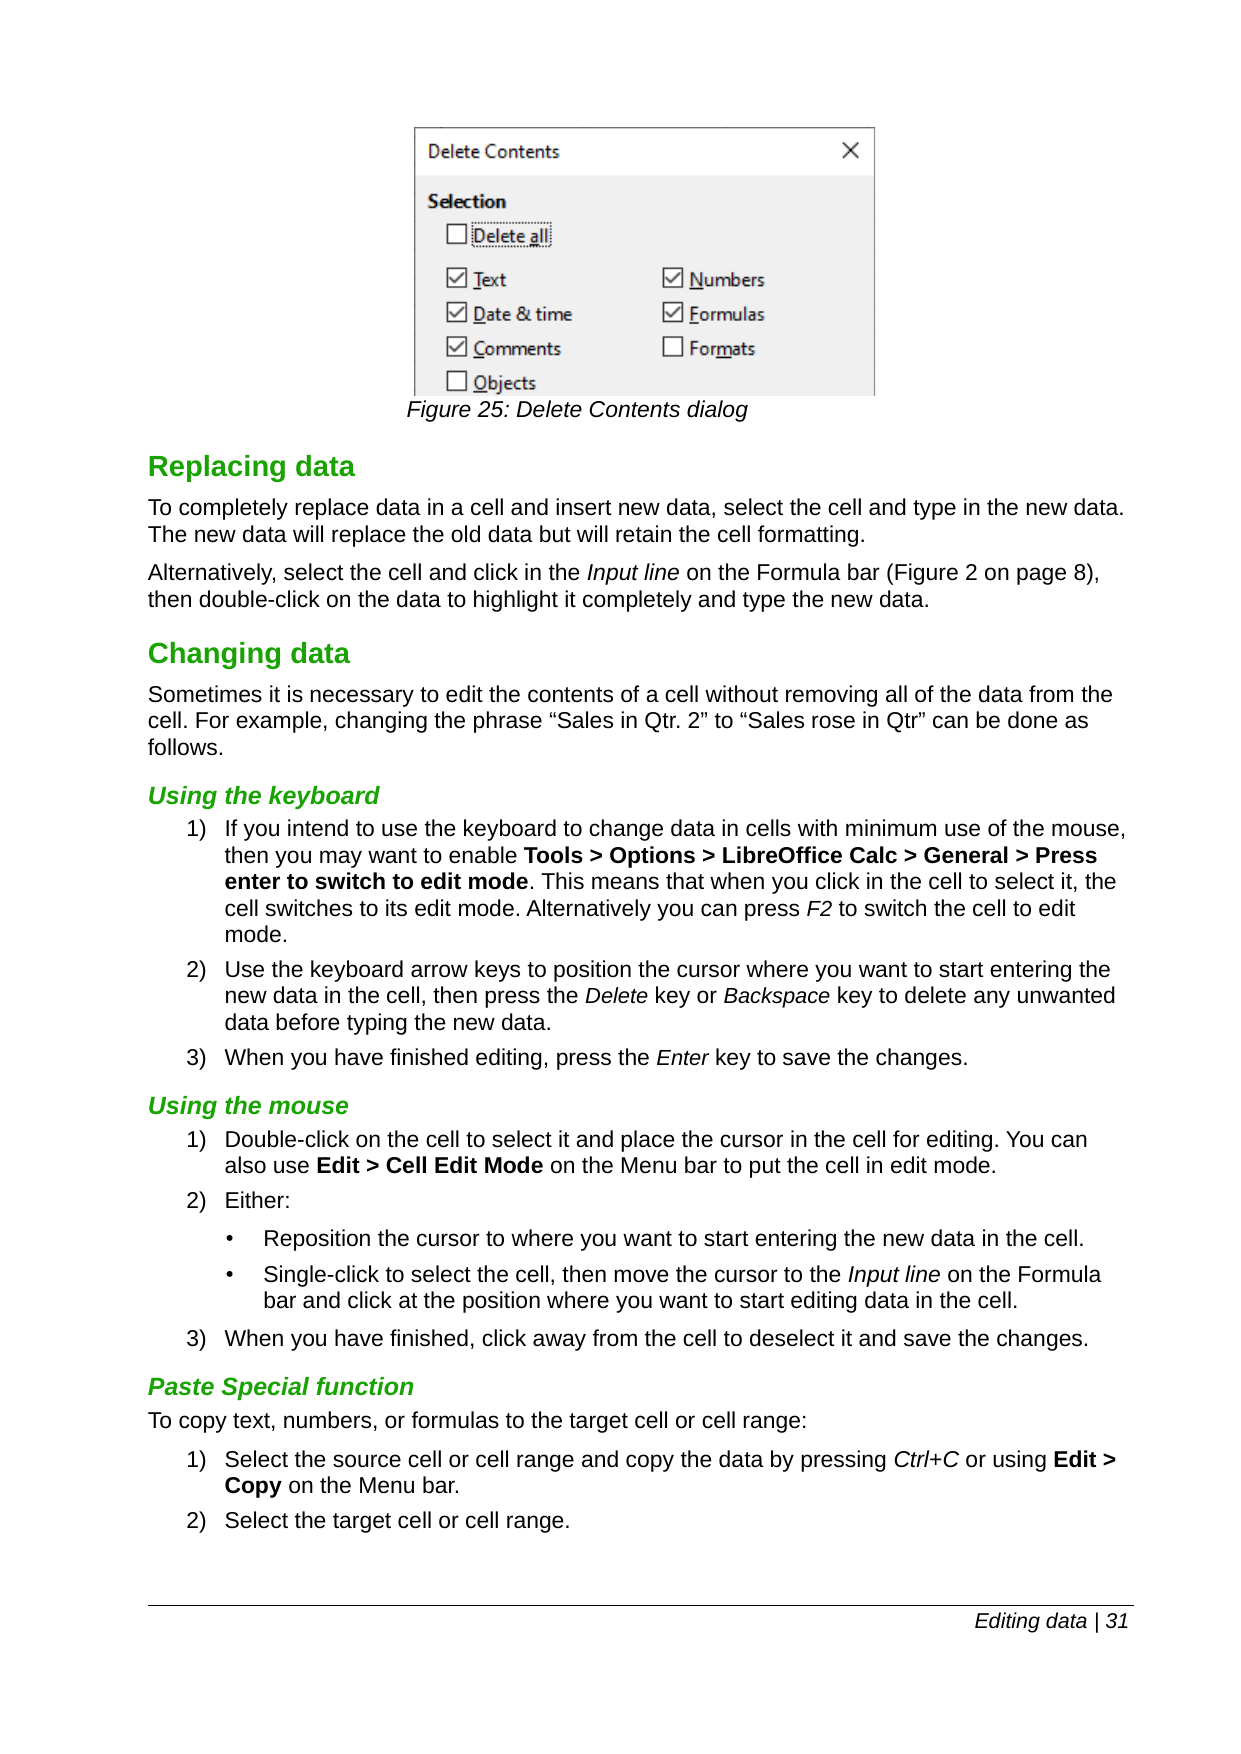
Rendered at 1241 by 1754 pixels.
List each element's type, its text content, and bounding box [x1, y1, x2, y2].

list Reposition the cursor to where you want to start entering the new data in the cell. [223, 1222, 1134, 1252]
list Either: [207, 1187, 1134, 1213]
text Sometimes it is necessary to edit the contents of a cell without removing all of the data from the cell. For example, changing the phrase “Sales in Qtr. 2” to “Sales rose in Qtr” can be done as follows. [148, 681, 1134, 760]
list Select the target cell or cell range. [207, 1507, 1134, 1533]
list Select the source cell or cell range and copy the data by pressing Ctrl+C or using Edit > Copy on the Menu bar. [207, 1446, 1134, 1498]
subtitle Changing data [148, 636, 1134, 669]
text Figure 25: Delete Contents dialog [406, 118, 875, 422]
list When you have finished, click away from the cell to deselect it and save the changes. [207, 1325, 1134, 1351]
list Use the keyboard arrow keys to position the cursor where you want to start entering the new data in the cell, then press the Delete key or Backspace key to delete any unwanted data before typing the new data. [207, 956, 1134, 1035]
subtitle Using the keyboard [148, 781, 1134, 809]
list When you have finished editing, press the Enter key to save the changes. [207, 1044, 1134, 1070]
subtitle Using the mouse [148, 1091, 1134, 1120]
subtitle Replacing data [148, 449, 1134, 482]
text To completely replace data in a cell and insert new data, select the cell and type in the new data. The new data will replace the old data but will retain the cell formatting. [148, 494, 1134, 547]
text Alternatively, select the cell and click in the Input line on the Formula bar (Figure 2 on page 8), then double-click on the data to highlight it completely and type the new data. [148, 559, 1134, 612]
subtitle Paste Special function [148, 1372, 1134, 1401]
list If you intend to use the keyboard to change data in cells with minimum use of the mouse, then you may want to enable Tools > Options > LibreOffice Calc > General > Press enter to switch to edit mode. This means that when you click in the cell to select it, the cell switches to its edit mode. Alternatively you can press F2 to switch the cell to edit mode. [207, 815, 1134, 947]
list Double-click on the cell to select it and place the cursor in the cell for editing. You can also use Edit > Cell Edit Mode on the Menu bar to put the cell in edit mode. [207, 1126, 1134, 1178]
list Single-click to select the cell, then move the cursor to the Input line on the Formula bar and click at the position where you want to start editing data in the cell. [223, 1258, 1134, 1316]
picture [414, 127, 876, 396]
text To copy text, numbers, or formulas to the target cell or cell range: [148, 1407, 1134, 1433]
